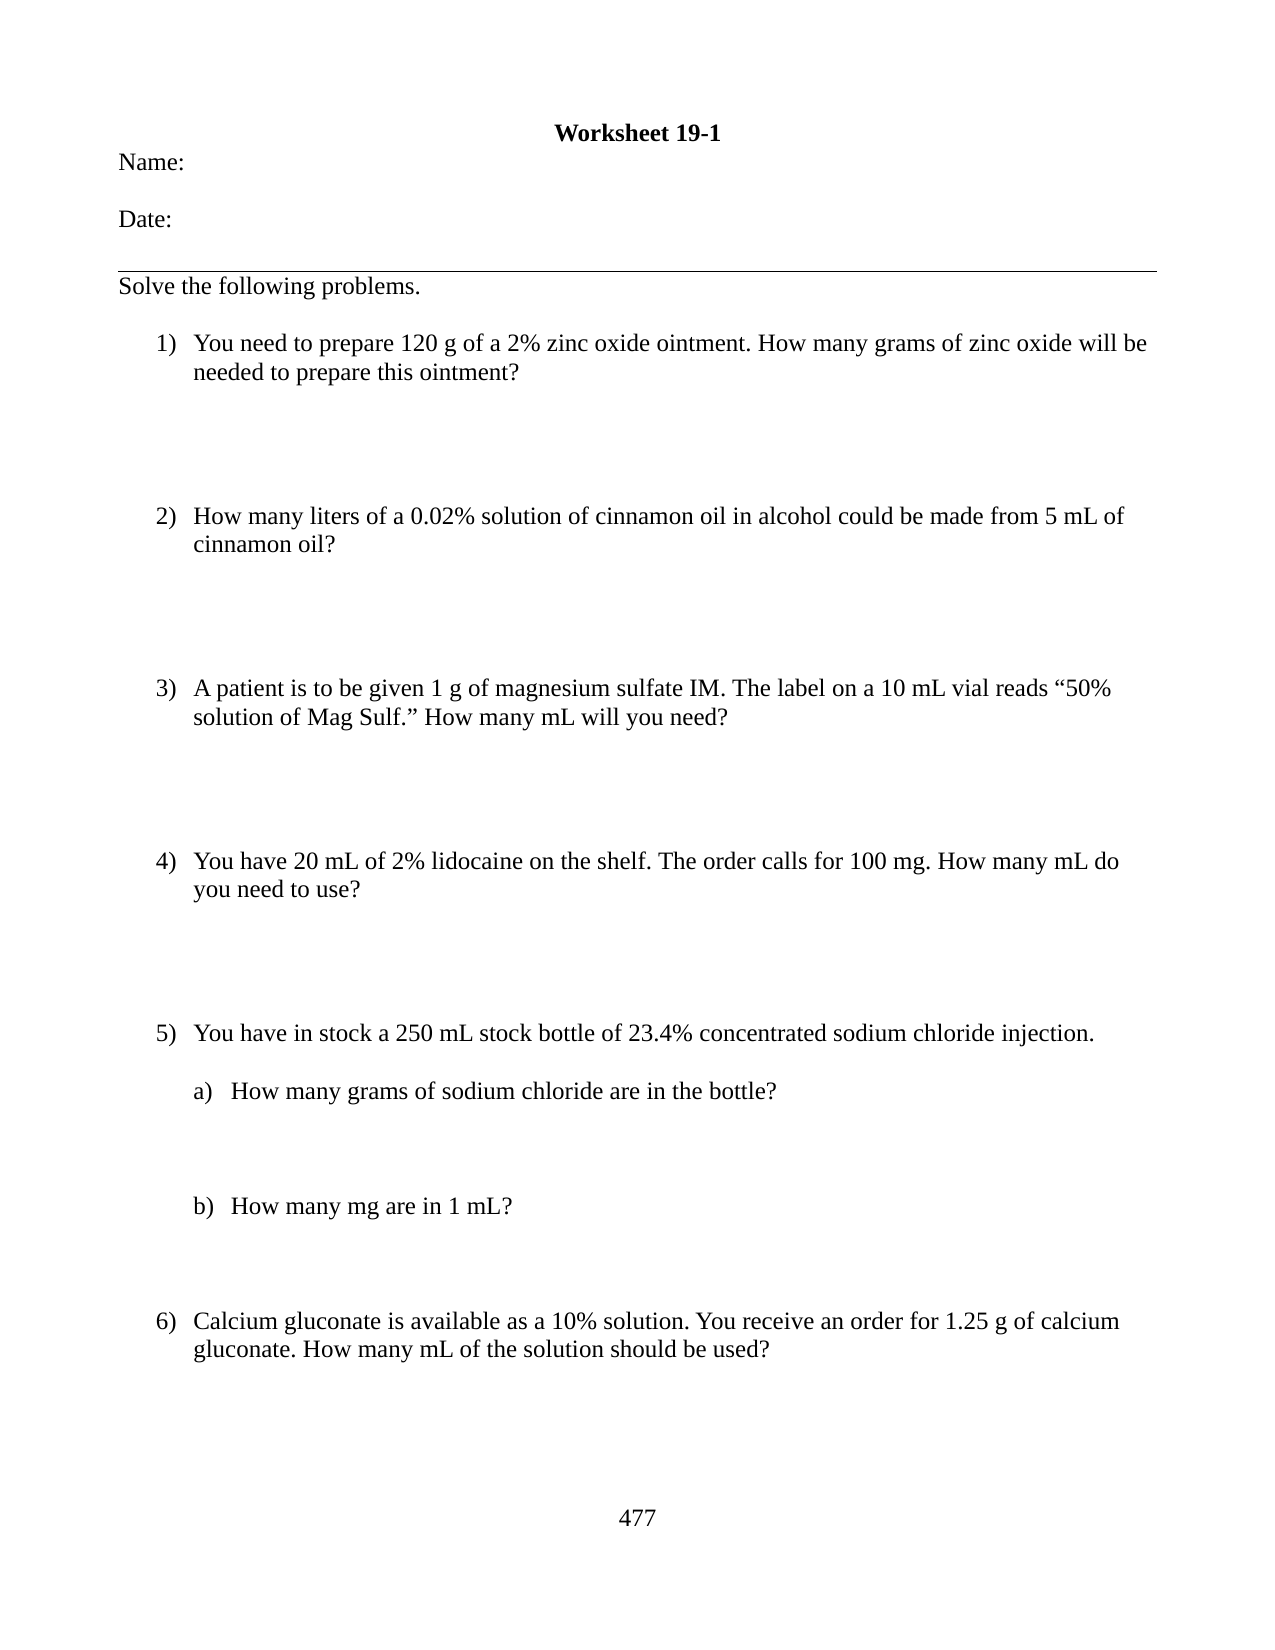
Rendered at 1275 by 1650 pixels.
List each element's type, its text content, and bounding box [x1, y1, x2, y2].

list How many liters of a 0.02% solution of cinnamon oil in alcohol could be made from 5 mL of cinnamon oil? [156, 501, 1157, 558]
list You need to prepare 120 g of a 2% zinc oxide ointment. How many grams of zinc oxide will be needed to prepare this ointment? [156, 328, 1157, 386]
list How many mg are in 1 mL? [193, 1191, 1157, 1219]
text Name: [118, 147, 1157, 176]
text Worksheet 19-1 [118, 118, 1157, 147]
list A patient is to be given 1 g of magnesium sulfate IM. The label on a 10 mL vial reads “50% solution of Mag Sulf.” How many mL will you need? [156, 673, 1157, 731]
text Date: [118, 204, 1157, 233]
list You have 20 mL of 2% lidocaine on the shelf. The order calls for 100 mg. How many mL do you need to use? [156, 846, 1157, 903]
list Calcium gluconate is available as a 10% solution. You receive an order for 1.25 g of calcium gluconate. How many mL of the solution should be used? [156, 1306, 1157, 1363]
list How many grams of sodium chloride are in the bottle? [193, 1076, 1157, 1104]
text Solve the following problems. [118, 272, 1157, 299]
list You have in stock a 250 mL stock bottle of 23.4% concentrated sodium chloride injection. [156, 1018, 1157, 1047]
